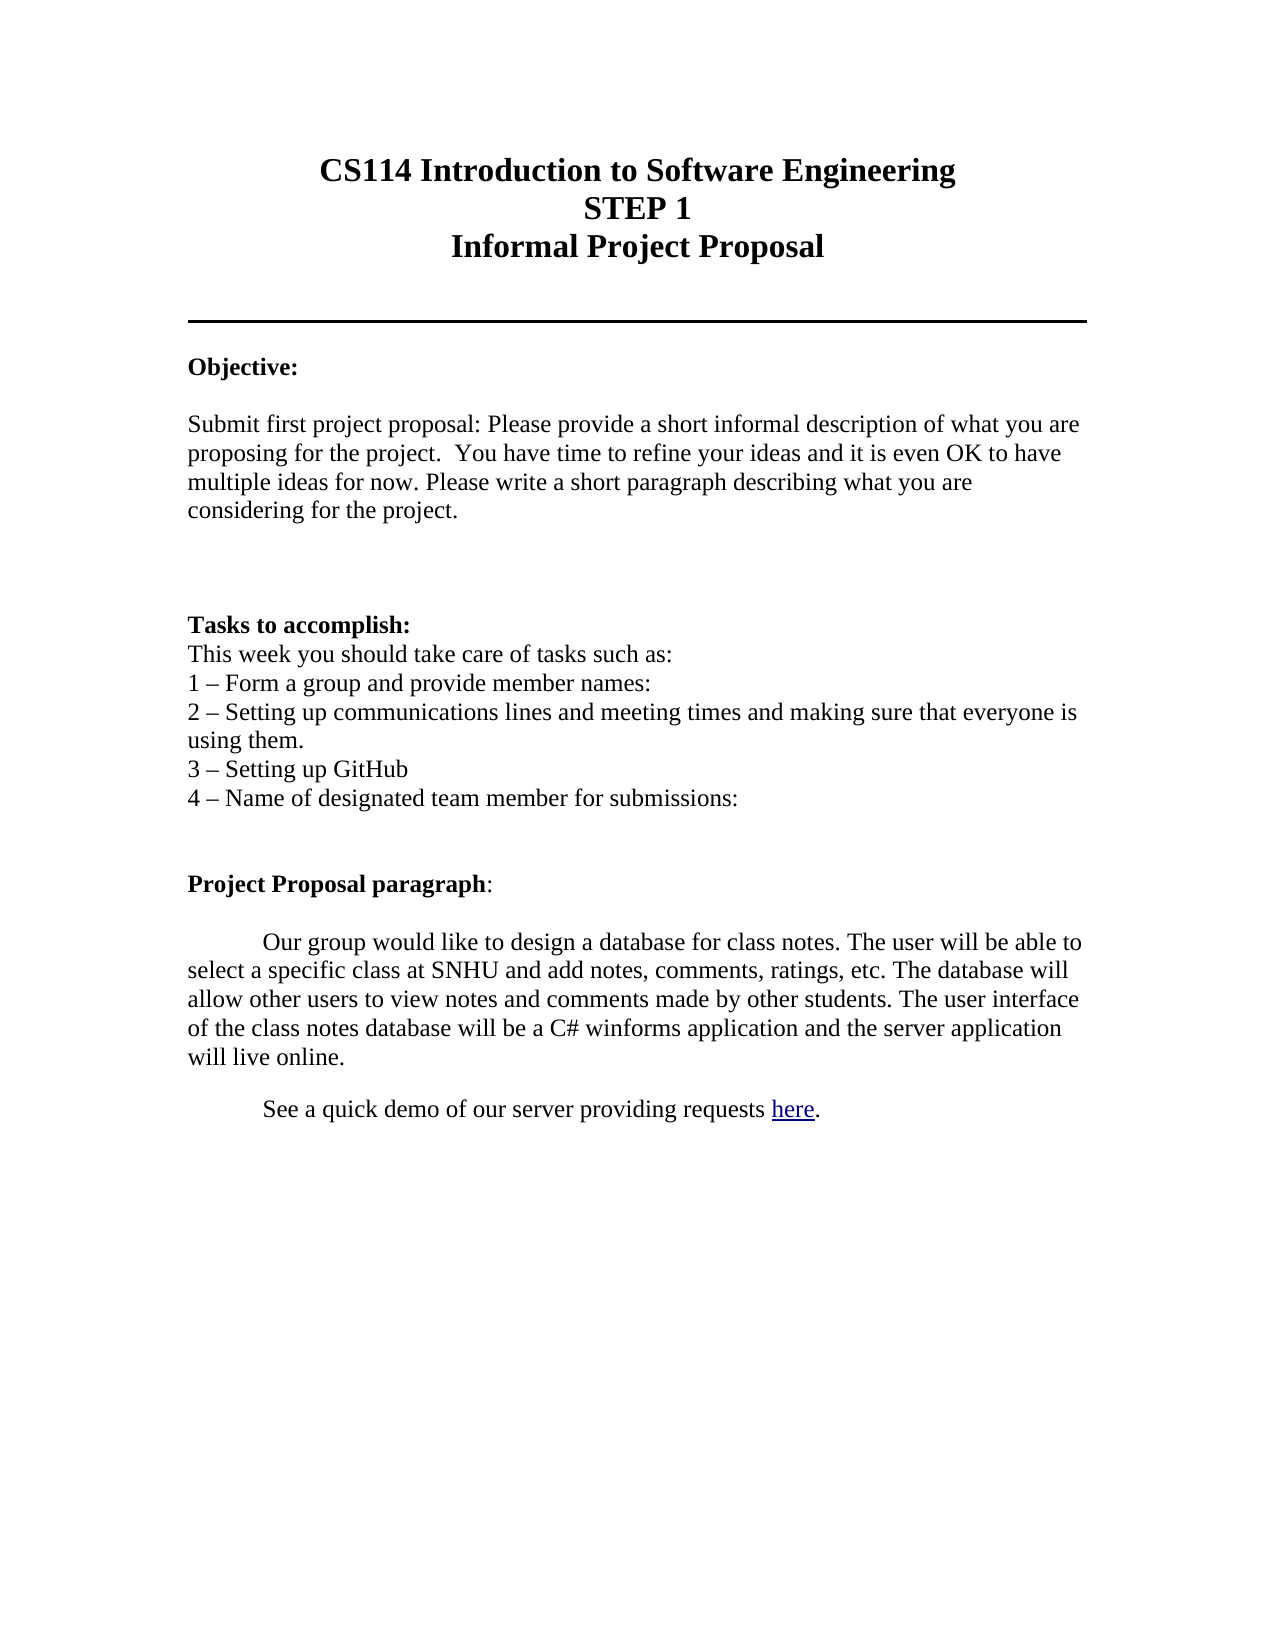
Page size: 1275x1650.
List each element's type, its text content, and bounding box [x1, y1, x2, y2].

text 3 – Setting up GitHub [187, 754, 1087, 783]
text 1 – Form a group and provide member names: [187, 668, 1087, 697]
text CS114 Introduction to Software Engineering [187, 150, 1087, 188]
text Our group would like to design a database for class notes. The user will be able to select a specific class at SNHU and add notes, comments, ratings, etc. The database will allow other users to view notes and comments made by other students. The user interface of the class notes database will be a C# winforms application and the server application will live online. [187, 927, 1087, 1071]
text 2 – Setting up communications lines and meeting times and making sure that everyone is using them. [187, 697, 1087, 754]
text Project Proposal paragraph: [187, 869, 1087, 898]
text 4 – Name of designated team member for submissions: [187, 783, 1087, 812]
text Tasks to accomplish: [187, 611, 1087, 639]
text Submit first project proposal: Please provide a short informal description of what you are proposing for the project. You have time to refine your ideas and it is even OK to have multiple ideas for now. Please write a short paragraph describing what you are considering for the project. [187, 409, 1087, 524]
text STEP 1 [187, 188, 1087, 227]
text Informal Project Proposal [187, 227, 1087, 265]
text See a quick demo of our server providing requests here. [187, 1094, 1087, 1123]
text Objective: [187, 352, 1087, 381]
text This week you should take care of tasks such as: [187, 639, 1087, 668]
